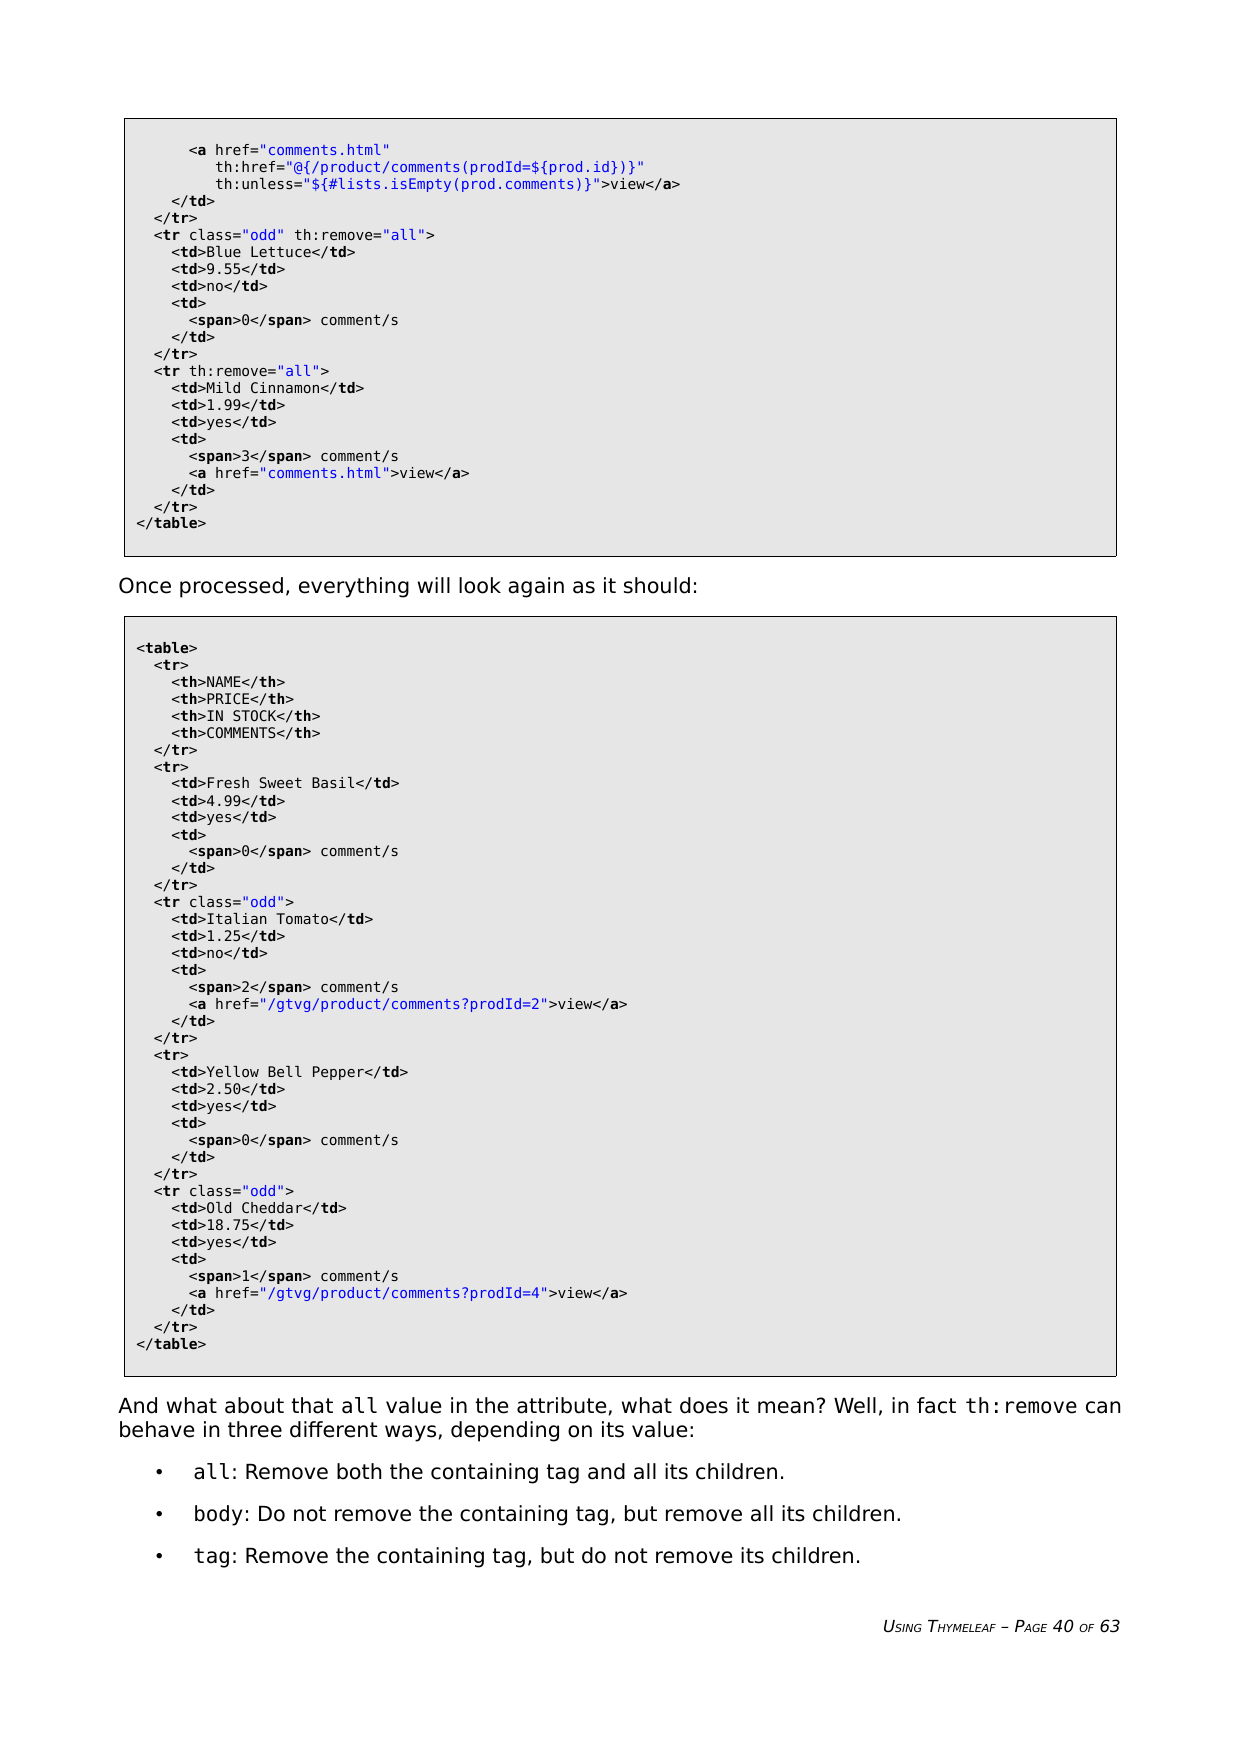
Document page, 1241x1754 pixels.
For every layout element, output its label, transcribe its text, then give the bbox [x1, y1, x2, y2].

text Once processed, everything will look again as it should: [118, 574, 1122, 598]
text <table> <tr> <th>NAME</th> <th>PRICE</th> <th>IN STOCK</th> <th>COMMENTS</th> </tr> <tr> <td>Fresh Sweet Basil</td> <td>4.99</td> <td>yes</td> <td> <span>0</span> comment/s </td> </tr> <tr class="odd"> <td>Italian Tomato</td> <td>1.25</td> <td>no</td> <td> <span>2</span> comment/s <a href="/gtvg/product/comments?prodId=2">view</a> </td> </tr> <tr> <td>Yellow Bell Pepper</td> <td>2.50</td> <td>yes</td> <td> <span>0</span> comment/s </td> </tr> <tr class="odd"> <td>Old Cheddar</td> <td>18.75</td> <td>yes</td> <td> <span>1</span> comment/s <a href="/gtvg/product/comments?prodId=4">view</a> </td> </tr> </table> [125, 617, 1116, 1376]
list all: Remove both the containing tag and all its children. [156, 1460, 1122, 1485]
text <a href="comments.html" th:href="@{/product/comments(prodId=${prod.id})}" th:unless="${#lists.isEmpty(prod.comments)}">view</a> </td> </tr> <tr class="odd" th:remove="all"> <td>Blue Lettuce</td> <td>9.55</td> <td>no</td> <td> <span>0</span> comment/s </td> </tr> <tr th:remove="all"> <td>Mild Cinnamon</td> <td>1.99</td> <td>yes</td> <td> <span>3</span> comment/s <a href="comments.html">view</a> </td> </tr> </table> [125, 119, 1116, 556]
text And what about that all value in the attribute, what does it mean? Well, in fact th:remove can behave in three different ways, depending on its value: [118, 1394, 1122, 1443]
list tag: Remove the containing tag, but do not remove its children. [156, 1544, 1122, 1569]
list body: Do not remove the containing tag, but remove all its children. [156, 1502, 1122, 1527]
